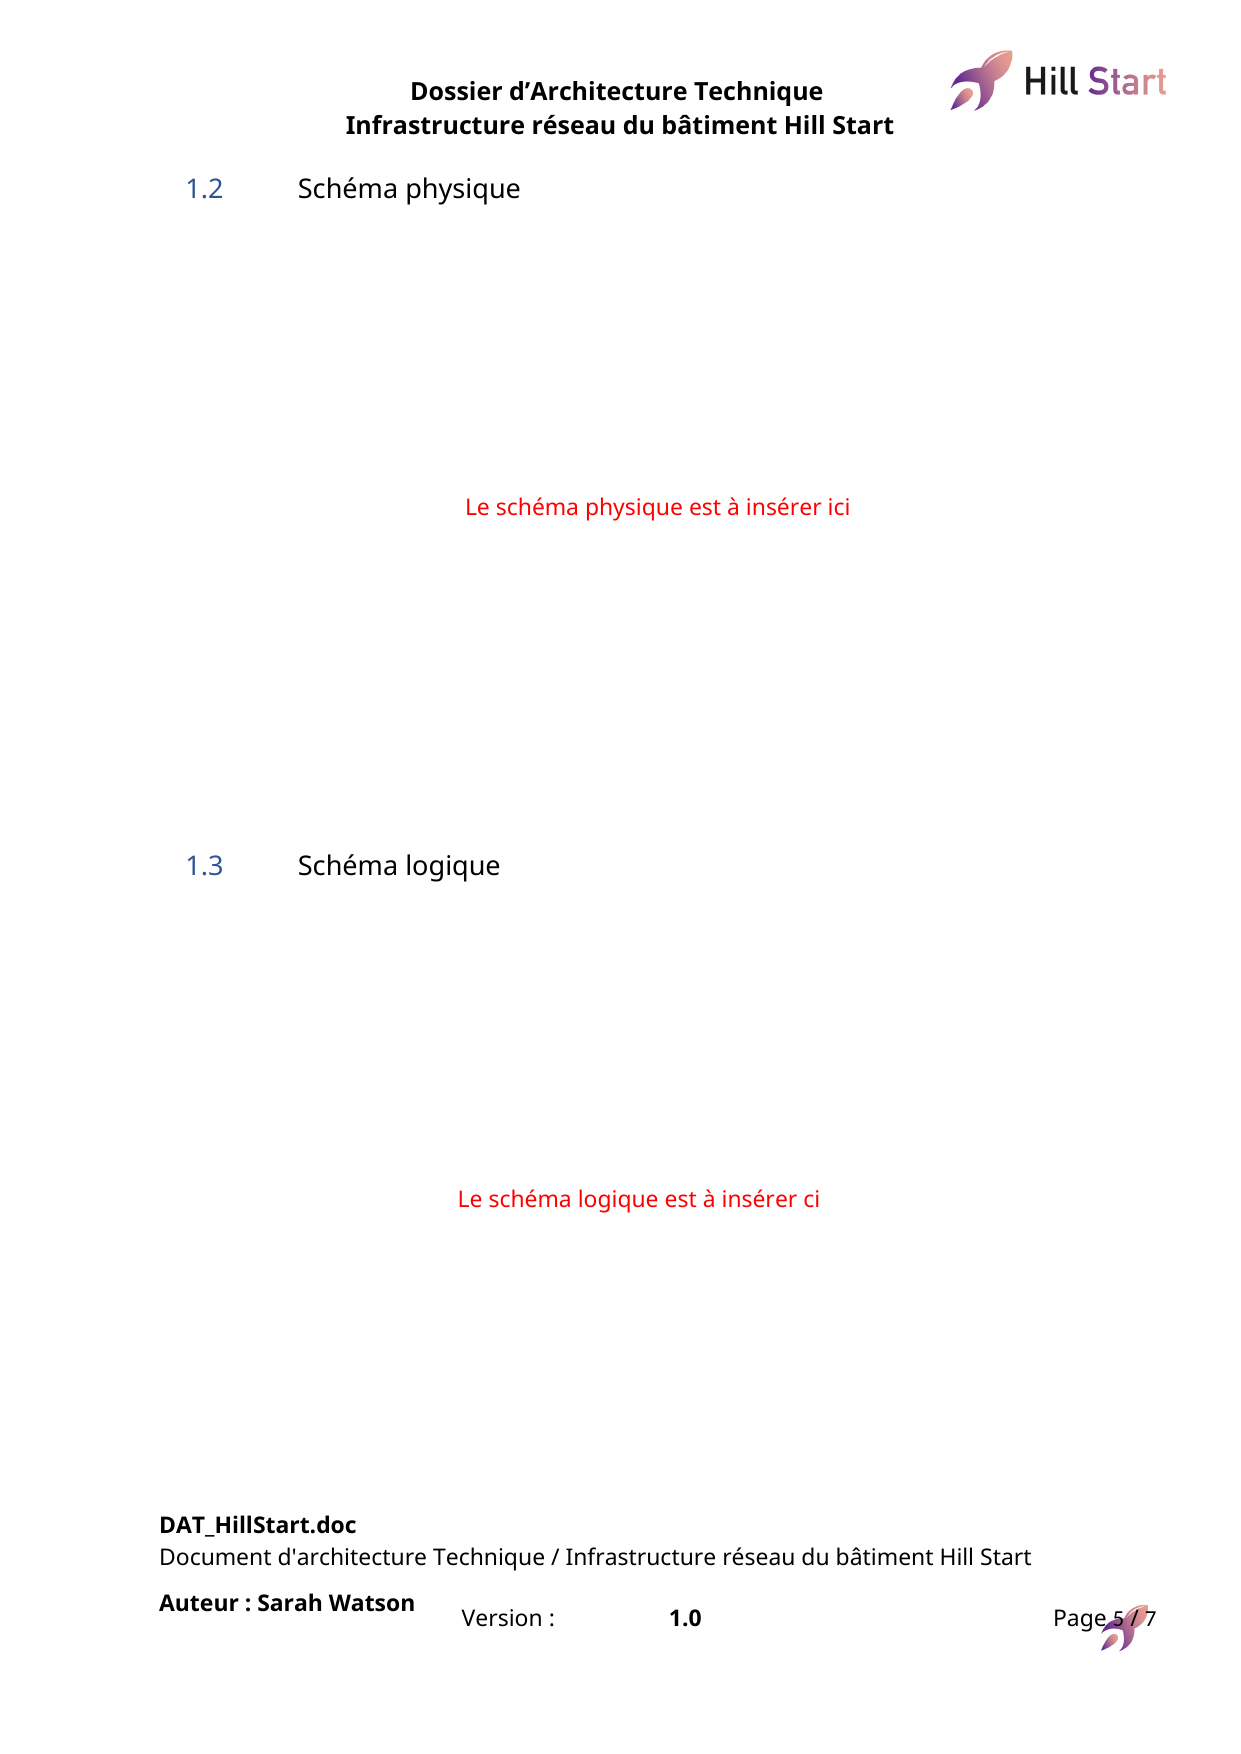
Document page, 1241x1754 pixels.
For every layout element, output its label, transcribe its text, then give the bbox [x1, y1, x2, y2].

list Schéma physique [185, 170, 1093, 207]
text Le schéma physique est à insérer ici [223, 491, 1093, 522]
text Le schéma logique est à insérer ci [185, 1183, 1093, 1215]
list Schéma logique [185, 846, 1093, 883]
